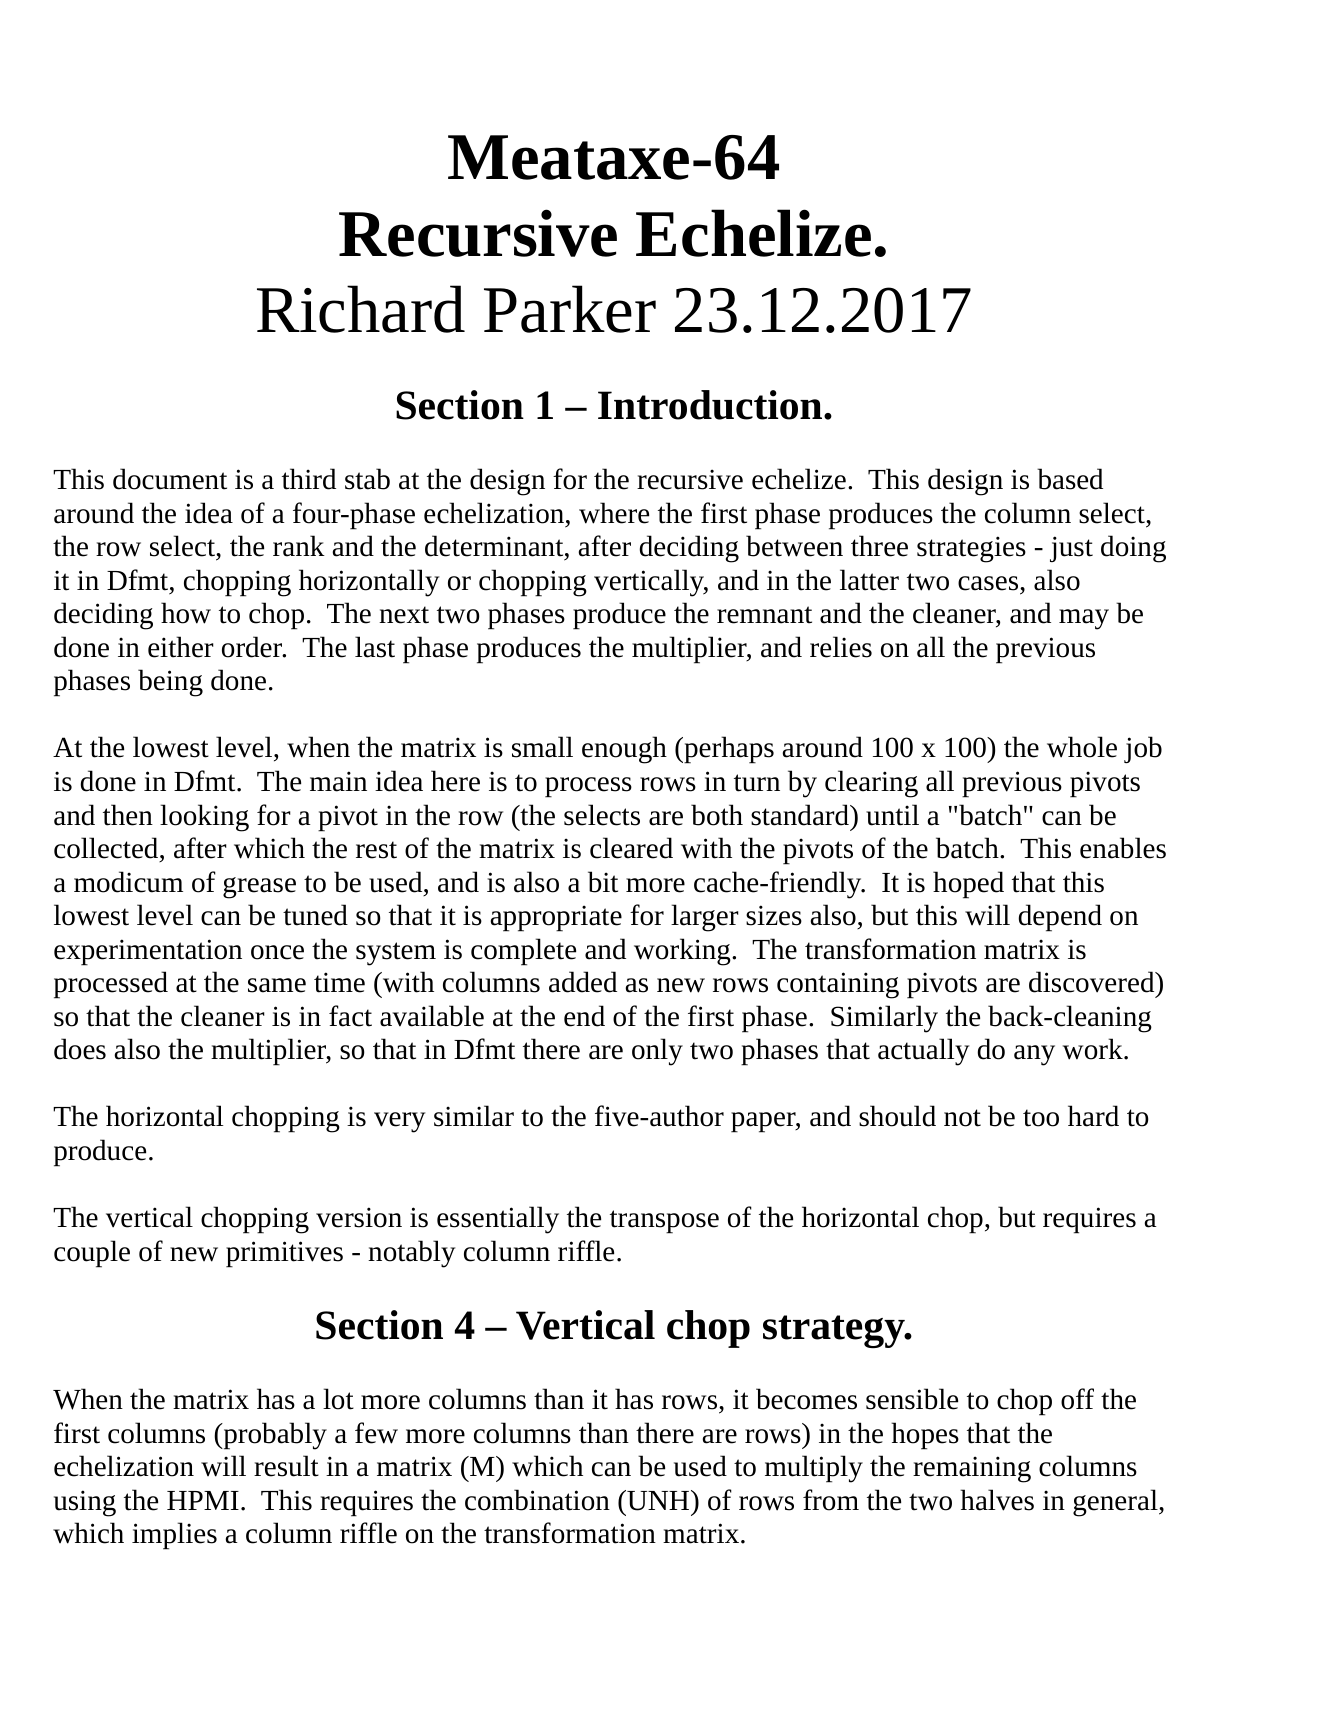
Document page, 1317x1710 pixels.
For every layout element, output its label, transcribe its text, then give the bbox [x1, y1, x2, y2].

text Richard Parker 23.12.2017 [53, 271, 1174, 347]
text Meataxe-64 [53, 117, 1174, 194]
text The vertical chopping version is essentially the transpose of the horizontal chop, but requires a couple of new primitives - notably column riffle. [53, 1200, 1174, 1267]
text Section 4 – Vertical chop strategy. [53, 1301, 1174, 1349]
text At the lowest level, when the matrix is small enough (perhaps around 100 x 100) the whole job is done in Dfmt. The main idea here is to process rows in turn by clearing all previous pivots and then looking for a pivot in the row (the selects are both standard) until a "batch" can be collected, after which the rest of the matrix is cleared with the pivots of the batch. This enables a modicum of grease to be used, and is also a bit more cache-friendly. It is hoped that this lowest level can be tuned so that it is appropriate for larger sizes also, but this will depend on experimentation once the system is complete and working. The transformation matrix is processed at the same time (with columns added as new rows containing pivots are discovered) so that the cleaner is in fact available at the end of the first phase. Similarly the back-cleaning does also the multiplier, so that in Dfmt there are only two phases that actually do any work. [53, 731, 1174, 1066]
text Section 1 – Introduction. [53, 381, 1174, 429]
text When the matrix has a lot more columns than it has rows, it becomes sensible to chop off the first columns (probably a few more columns than there are rows) in the hopes that the echelization will result in a matrix (M) which can be used to multiply the remaining columns using the HPMI. This requires the combination (UNH) of rows from the two halves in general, which implies a column riffle on the transformation matrix. [53, 1382, 1174, 1550]
text Recursive Echelize. [53, 194, 1174, 271]
text The horizontal chopping is very similar to the five-author paper, and should not be too hard to produce. [53, 1099, 1174, 1167]
text This document is a third stab at the design for the recursive echelize. This design is based around the idea of a four-phase echelization, where the first phase produces the column select, the row select, the rank and the determinant, after deciding between three strategies - just doing it in Dfmt, chopping horizontally or chopping vertically, and in the latter two cases, also deciding how to chop. The next two phases produce the remnant and the cleaner, and may be done in either order. The last phase produces the multiplier, and relies on all the previous phases being done. [53, 462, 1174, 697]
